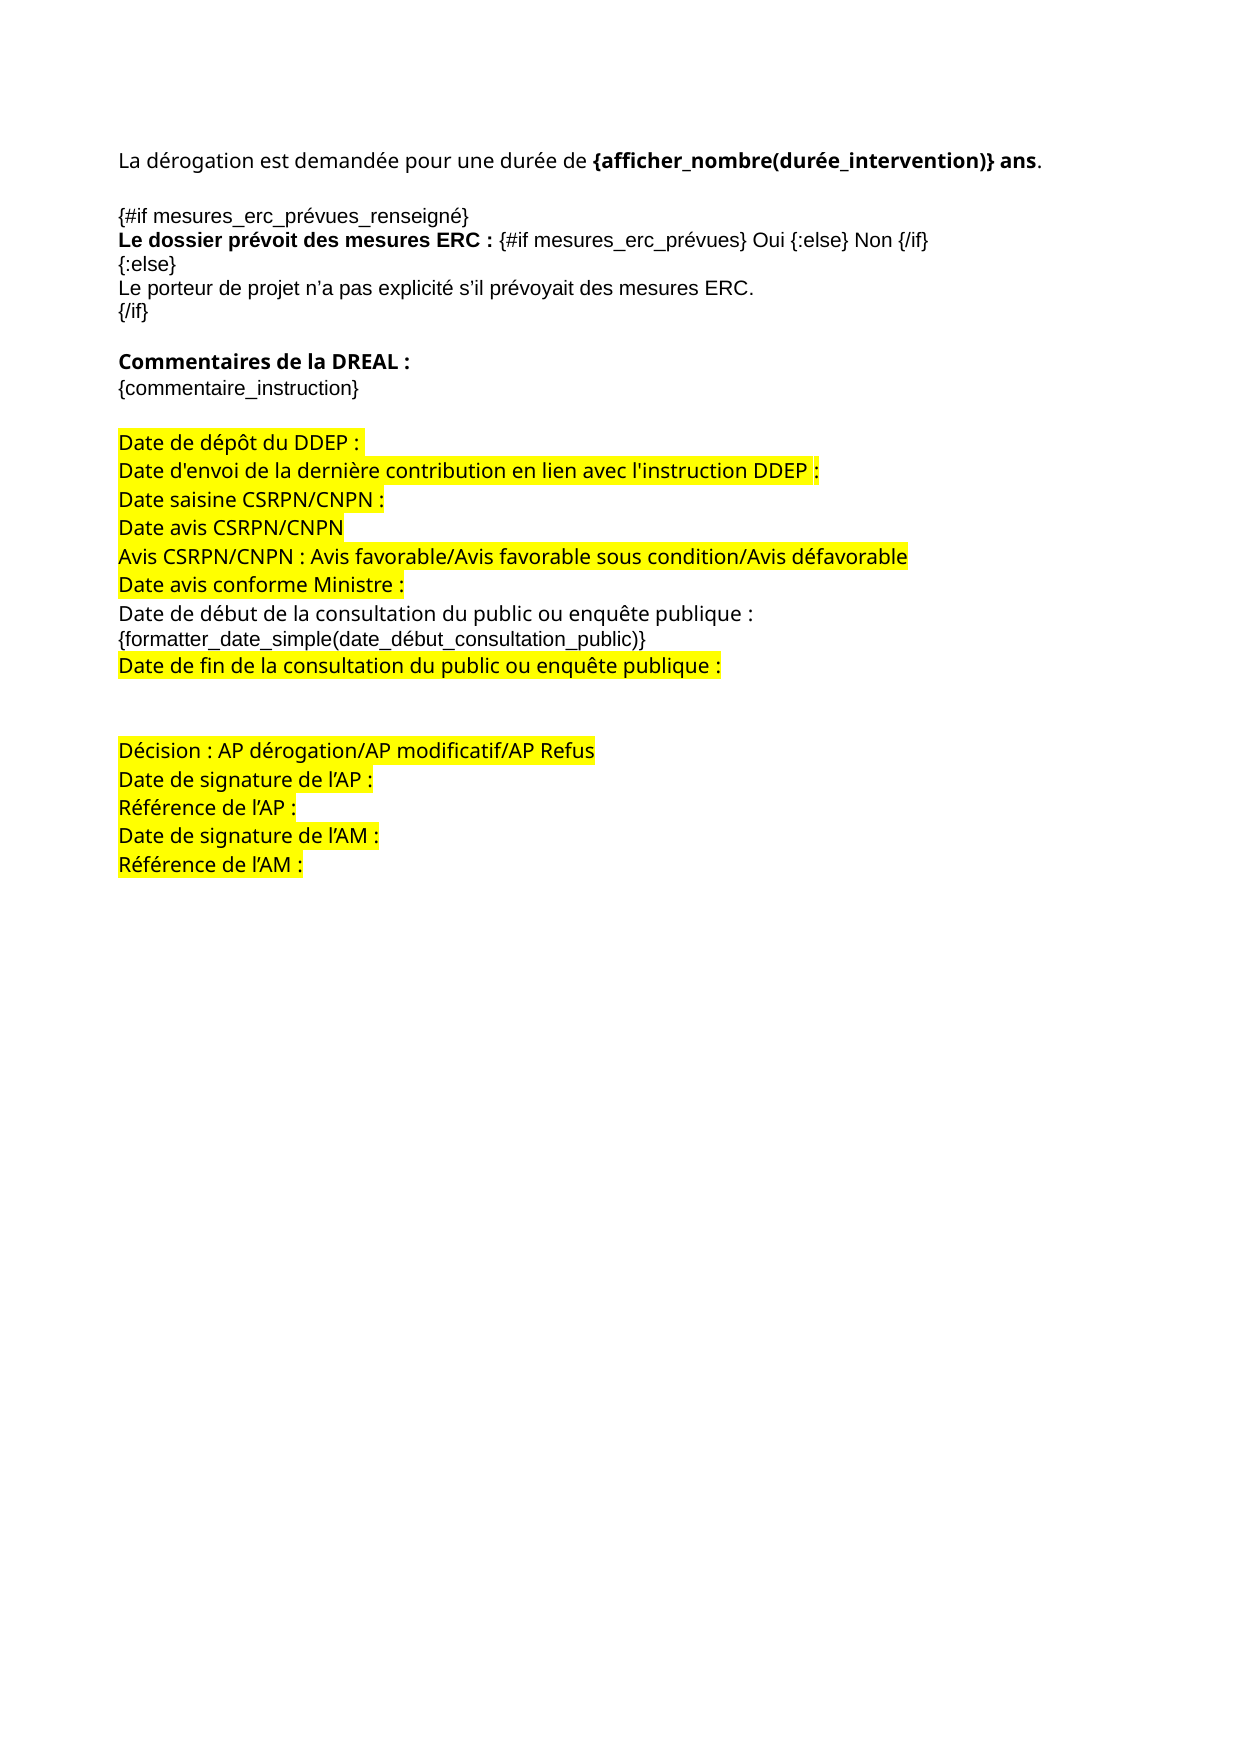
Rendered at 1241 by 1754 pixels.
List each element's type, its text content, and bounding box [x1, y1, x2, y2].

text {commentaire_instruction} [118, 376, 1122, 399]
text Date de signature de l’AP : [118, 765, 1122, 793]
text Date de fin de la consultation du public ou enquête publique : [118, 651, 1122, 679]
text Date de début de la consultation du public ou enquête publique : {formatter_date_simple(date_début_consultation_public)} [118, 599, 1122, 651]
text La dérogation est demandée pour une durée de {afficher_nombre(durée_intervention)} ans. [118, 147, 1122, 175]
text Date de signature de l’AM : [118, 822, 1122, 850]
text Avis CSRPN/CNPN : Avis favorable/Avis favorable sous condition/Avis défavorable [118, 542, 1122, 570]
text {:else} [118, 251, 1122, 275]
text Référence de l’AM : [118, 850, 1122, 878]
text Date saisine CSRPN/CNPN : [118, 485, 1122, 513]
text Date d'envoi de la dernière contribution en lien avec l'instruction DDEP : [118, 456, 1122, 485]
text Date de dépôt du DDEP : [118, 428, 1122, 456]
text {#if mesures_erc_prévues_renseigné} [118, 203, 1122, 227]
text {/if} [118, 299, 1122, 323]
text Date avis conforme Ministre : [118, 570, 1122, 599]
text Date avis CSRPN/CNPN [118, 513, 1122, 542]
text Commentaires de la DREAL : [118, 347, 1122, 376]
text Référence de l’AP : [118, 793, 1122, 822]
text Le dossier prévoit des mesures ERC : {#if mesures_erc_prévues} Oui {:else} Non {/if} [118, 227, 1122, 251]
text Décision : AP dérogation/AP modificatif/AP Refus [118, 736, 1122, 765]
text Le porteur de projet n’a pas explicité s’il prévoyait des mesures ERC. [118, 275, 1122, 299]
